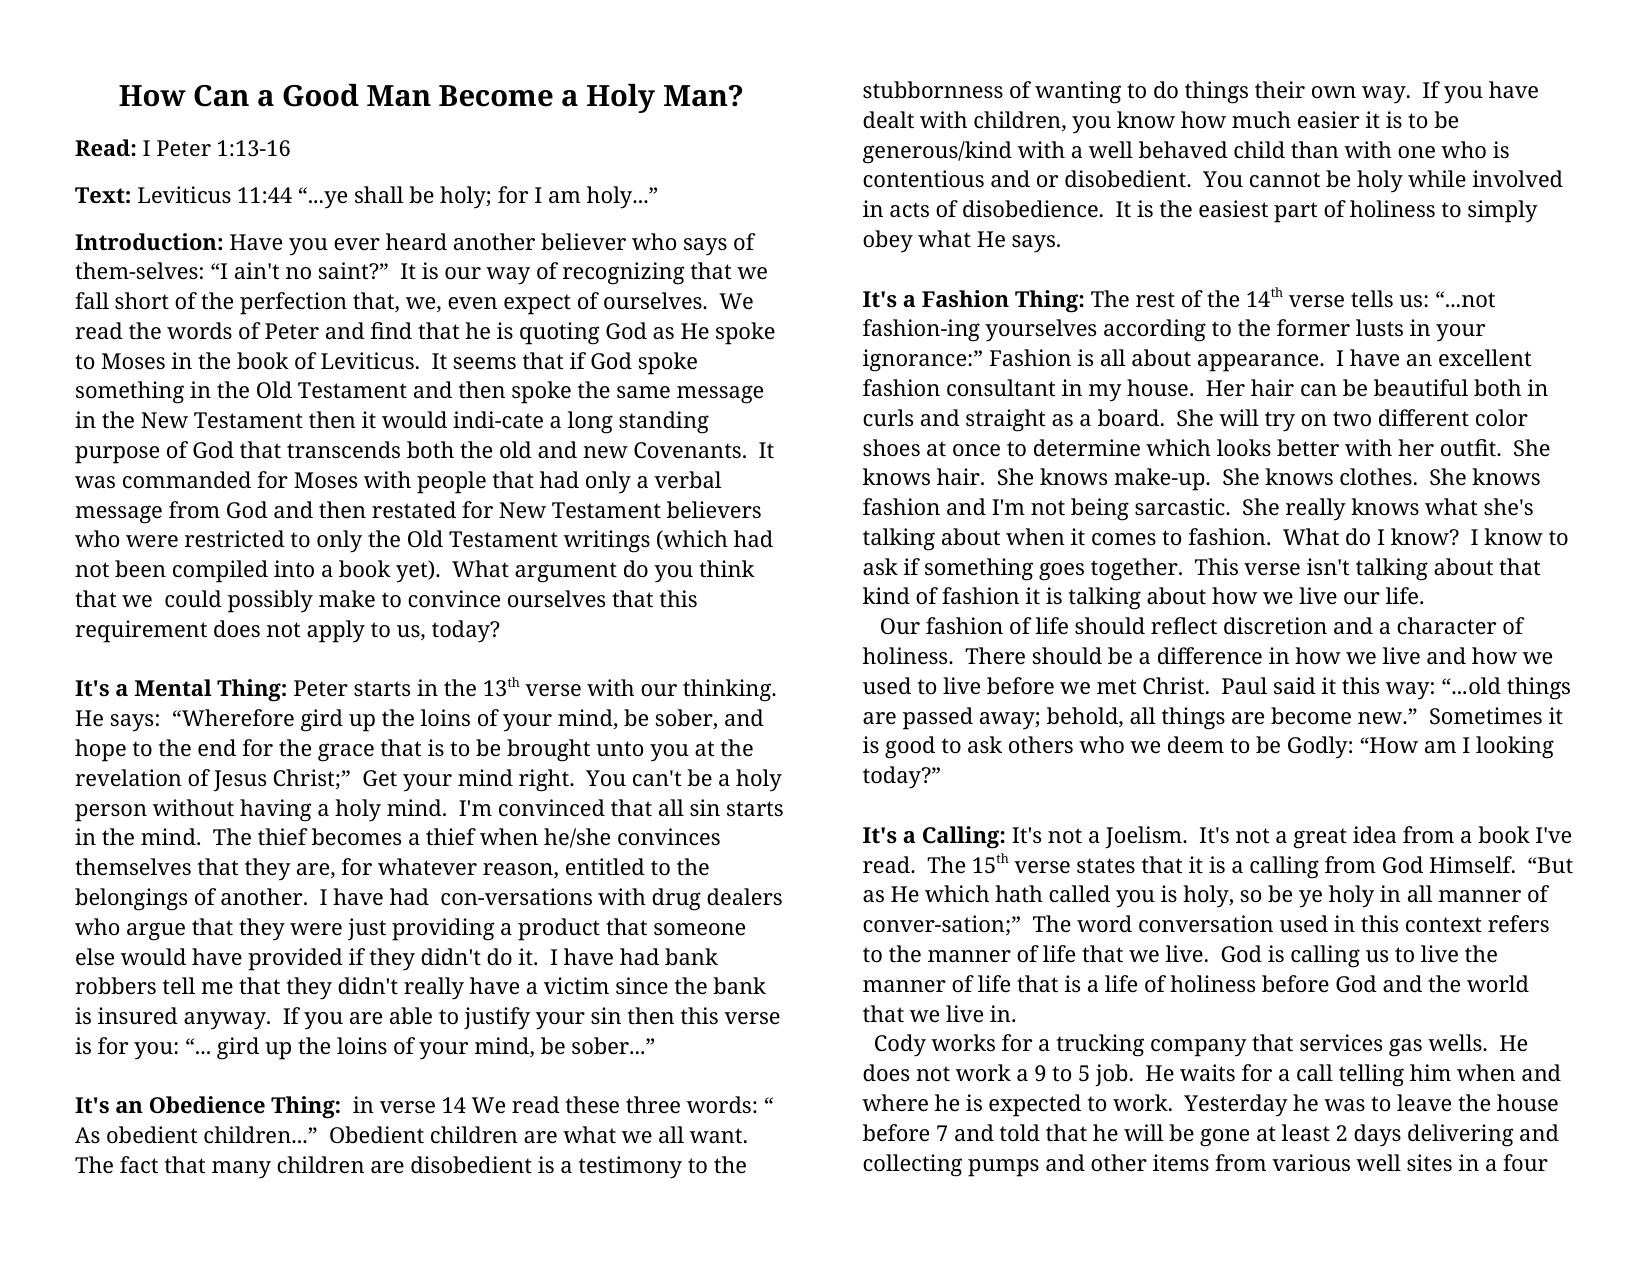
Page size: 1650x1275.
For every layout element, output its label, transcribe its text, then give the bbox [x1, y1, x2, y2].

text Read: I Peter 1:13-16 [75, 133, 787, 163]
text Text: Leviticus 11:44 “...ye shall be holy; for I am holy...” [75, 180, 787, 209]
text It's a Fashion Thing: The rest of the 14th verse tells us: “...not fashion-ing yourselves according to the former lusts in your ignorance:” Fashion is all about appearance. I have an excellent fashion consultant in my house. Her hair can be beautiful both in curls and straight as a board. She will try on two different color shoes at once to determine which looks better with her outfit. She knows hair. She knows make-up. She knows clothes. She knows fashion and I'm not being sarcastic. She really knows what she's talking about when it comes to fashion. What do I know? I know to ask if something goes together. This verse isn't talking about that kind of fashion it is talking about how we live our life. [862, 283, 1575, 611]
text Cody works for a trucking company that services gas wells. He does not work a 9 to 5 job. He waits for a call telling him when and where he is expected to work. Yesterday he was to leave the house before 7 and told that he will be gone at least 2 days delivering and collecting pumps and other items from various well sites in a four [862, 1028, 1575, 1177]
text It's an Obedience Thing: in verse 14 We read these three words: “ As obedient children...” Obedient children are what we all want. The fact that many children are disobedient is a testimony to the [75, 1090, 787, 1180]
text Introduction: Have you ever heard another believer who says of them-selves: “I ain't no saint?” It is our way of recognizing that we fall short of the perfection that, we, even expect of ourselves. We read the words of Peter and find that he is quoting God as He spoke to Moses in the book of Leviticus. It seems that if God spoke something in the Old Testament and then spoke the same message in the New Testament then it would indi-cate a long standing purpose of God that transcends both the old and new Covenants. It was commanded for Moses with people that had only a verbal message from God and then restated for New Testament believers who were restricted to only the Old Testament writings (which had not been compiled into a book yet). What argument do you think that we could possibly make to convince ourselves that this requirement does not apply to us, today? [75, 226, 787, 643]
text How Can a Good Man Become a Holy Man? [75, 75, 787, 115]
text It's a Calling: It's not a Joelism. It's not a great idea from a book I've read. The 15th verse states that it is a calling from God Himself. “But as He which hath called you is holy, so be ye holy in all manner of conver-sation;” The word conversation used in this context refers to the manner of life that we live. God is calling us to live the manner of life that is a life of holiness before God and the world that we live in. [862, 820, 1575, 1028]
text Our fashion of life should reflect discretion and a character of holiness. There should be a difference in how we live and how we used to live before we met Christ. Paul said it this way: “...old things are passed away; behold, all things are become new.” Sometimes it is good to ask others who we deem to be Godly: “How am I looking today?” [862, 611, 1575, 790]
text stubbornness of wanting to do things their own way. If you have dealt with children, you know how much easier it is to be generous/kind with a well behaved child than with one who is contentious and or disobedient. You cannot be holy while involved in acts of disobedience. It is the easiest part of holiness to simply obey what He says. [862, 75, 1575, 254]
text It's a Mental Thing: Peter starts in the 13th verse with our thinking. He says: “Wherefore gird up the loins of your mind, be sober, and hope to the end for the grace that is to be brought unto you at the revelation of Jesus Christ;” Get your mind right. You can't be a holy person without having a holy mind. I'm convinced that all sin starts in the mind. The thief becomes a thief when he/she convinces themselves that they are, for whatever reason, entitled to the belongings of another. I have had con-versations with drug dealers who argue that they were just providing a product that someone else would have provided if they didn't do it. I have had bank robbers tell me that they didn't really have a victim since the bank is insured anyway. If you are able to justify your sin then this verse is for you: “... gird up the loins of your mind, be sober...” [75, 673, 787, 1061]
